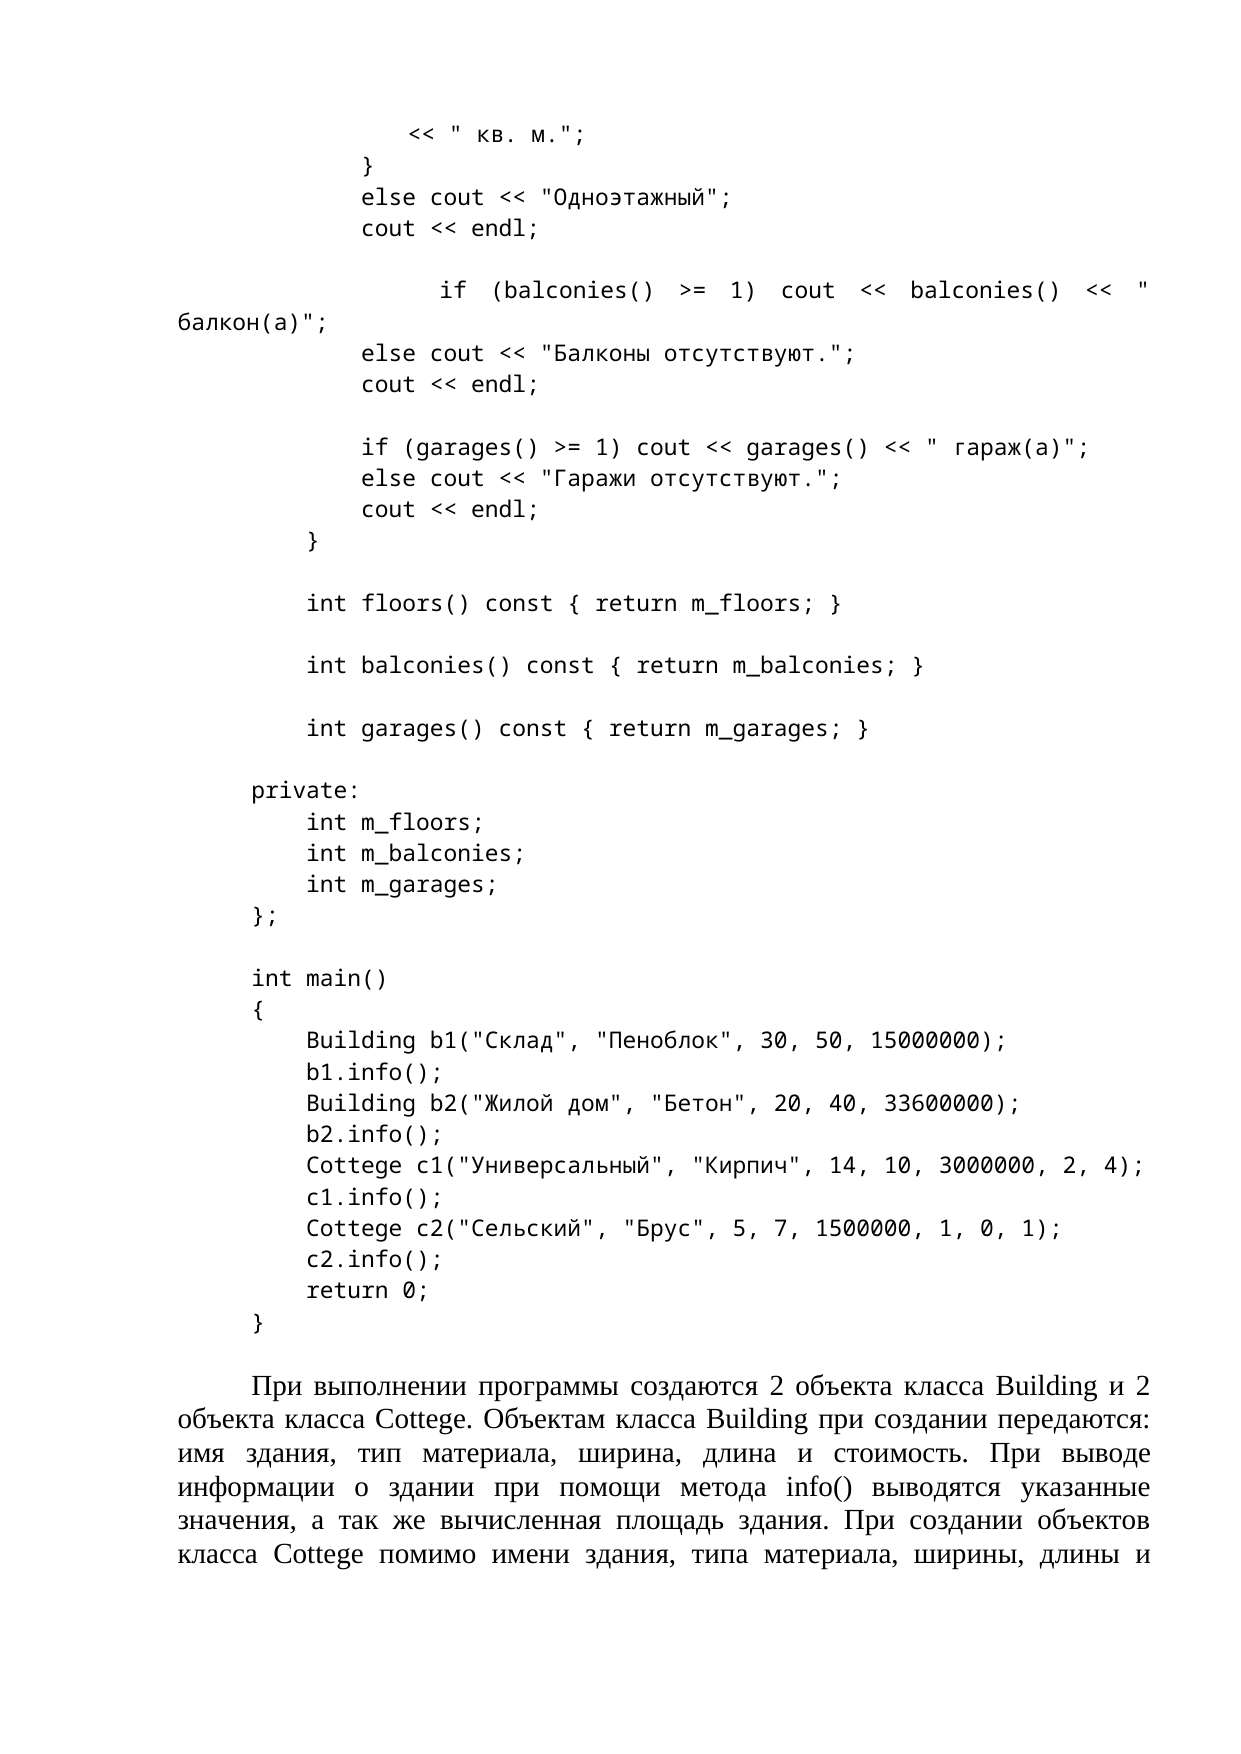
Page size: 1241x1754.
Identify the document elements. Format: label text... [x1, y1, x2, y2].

text << " кв. м."; [177, 118, 1152, 149]
text c1.info(); [177, 1181, 1152, 1212]
text cout << endl; [177, 368, 1152, 399]
text cout << endl; [177, 212, 1152, 243]
text return 0; [177, 1274, 1152, 1306]
text Building b1("Склад", "Пеноблок", 30, 50, 15000000); [177, 1024, 1152, 1056]
text b2.info(); [177, 1118, 1152, 1149]
text cout << endl; [177, 493, 1152, 524]
text int floors() const { return m_floors; } [177, 587, 1152, 618]
text }; [177, 899, 1152, 931]
text else cout << "Балконы отсутствуют."; [177, 337, 1152, 368]
text } [177, 524, 1152, 556]
text Building b2("Жилой дом", "Бетон", 20, 40, 33600000); [177, 1087, 1152, 1118]
text Cottege c2("Сельский", "Брус", 5, 7, 1500000, 1, 0, 1); [177, 1212, 1152, 1243]
text if (balconies() >= 1) cout << balconies() << " балкон(а)"; [177, 274, 1152, 337]
text if (garages() >= 1) cout << garages() << " гараж(а)"; [177, 431, 1152, 462]
text c2.info(); [177, 1243, 1152, 1274]
text private: [177, 774, 1152, 806]
text Cottege c1("Универсальный", "Кирпич", 14, 10, 3000000, 2, 4); [177, 1149, 1152, 1181]
text int m_garages; [177, 868, 1152, 899]
text b1.info(); [177, 1056, 1152, 1087]
text int garages() const { return m_garages; } [177, 712, 1152, 743]
text int balconies() const { return m_balconies; } [177, 649, 1152, 681]
text else cout << "Одноэтажный"; [177, 181, 1152, 212]
text { [177, 993, 1152, 1024]
text else cout << "Гаражи отсутствуют."; [177, 462, 1152, 493]
text int m_floors; [177, 806, 1152, 837]
text } [177, 149, 1152, 181]
text int main() [177, 962, 1152, 993]
text При выполнении программы создаются 2 объекта класса Building и 2 объекта класса Cottege. Объектам класса Building при создании передаются: имя здания, тип материала, ширина, длина и стоимость. При выводе информации о здании при помощи метода info() выводятся указанные значения, а так же вычисленная площадь здания. При создании объектов класса Cottege помимо имени здания, типа материала, ширины, длины и [177, 1368, 1152, 1569]
text } [177, 1306, 1152, 1337]
text int m_balconies; [177, 837, 1152, 868]
